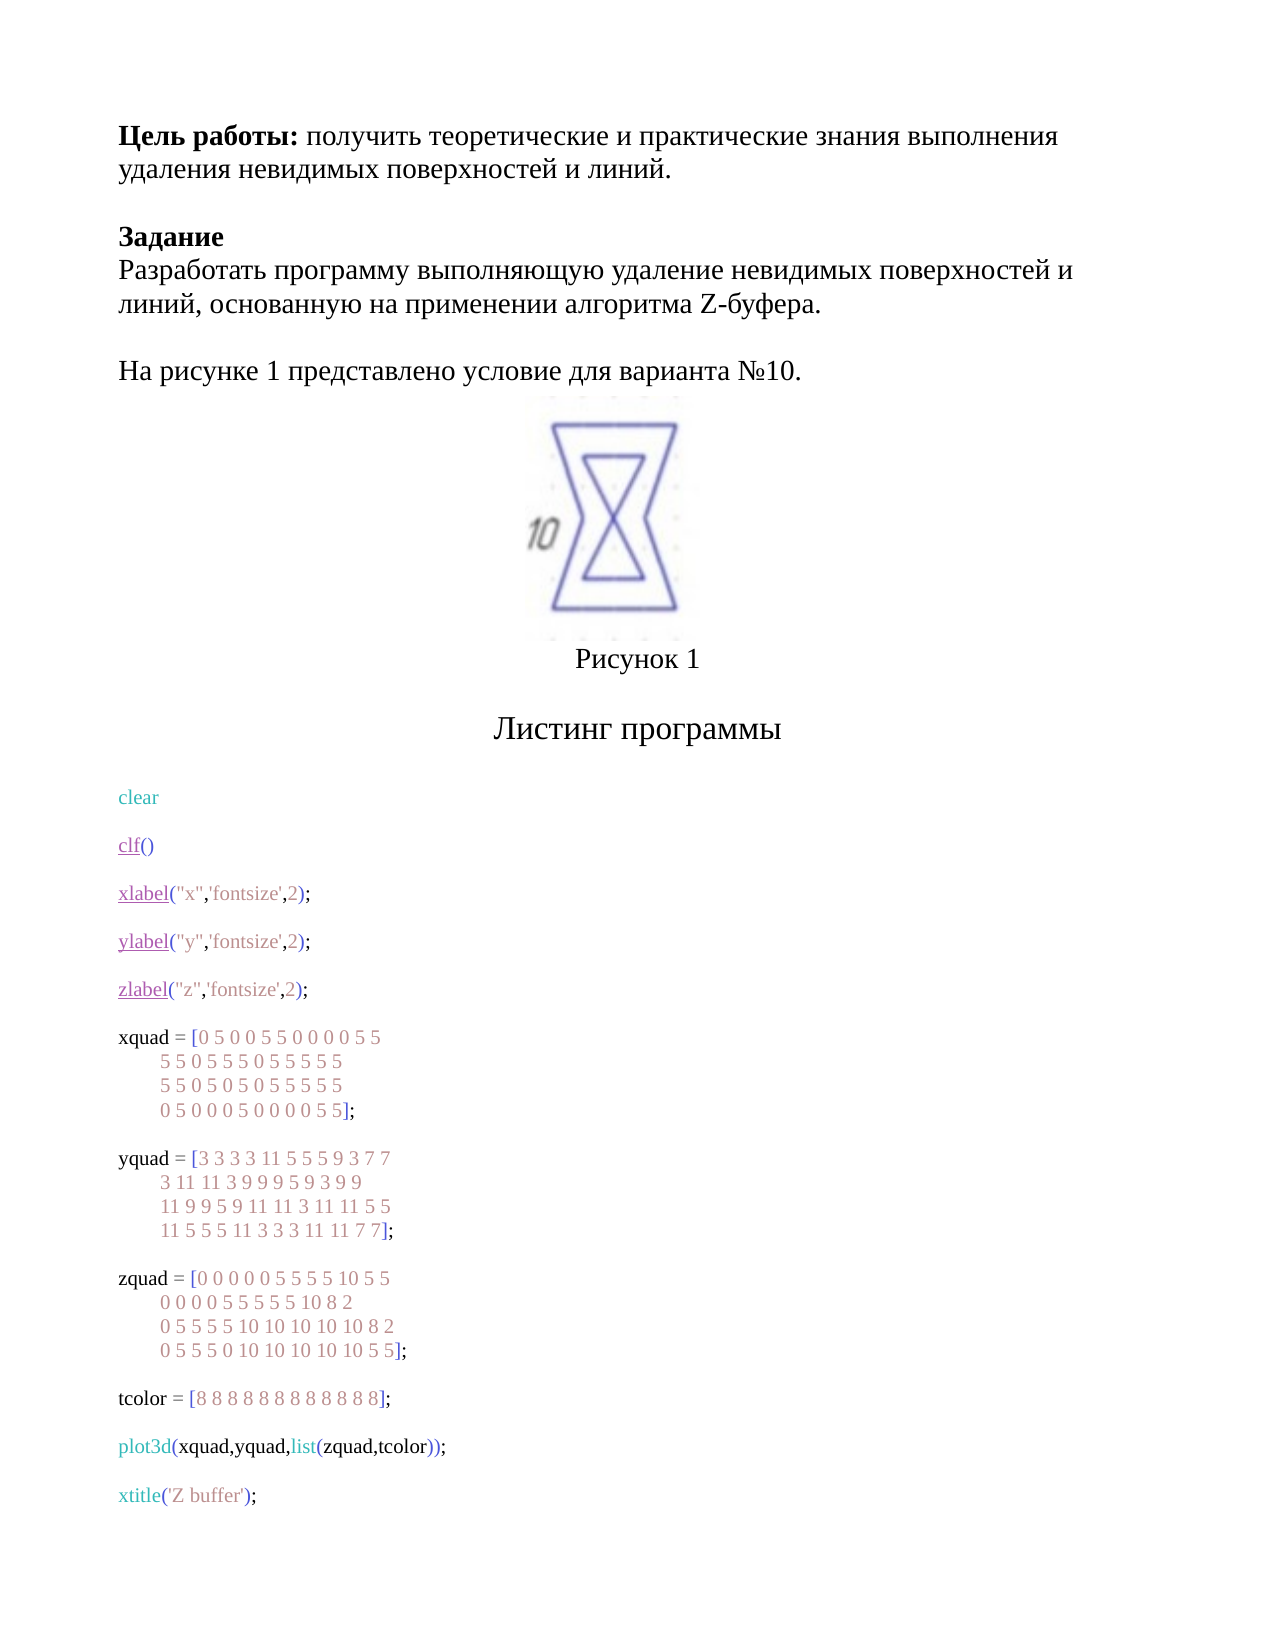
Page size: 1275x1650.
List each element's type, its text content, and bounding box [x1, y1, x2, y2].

text 0 5 5 5 5 10 10 10 10 10 8 2 [118, 1314, 1157, 1338]
text На рисунке 1 представлено условие для варианта №10. [118, 353, 1157, 386]
text zlabel("z",'fontsize',2); [118, 977, 1157, 1001]
text Рисунок 1 [118, 386, 1157, 674]
text Разработать программу выполняющую удаление невидимых поверхностей и линий, основанную на применении алгоритма Z-буфера. [118, 252, 1157, 319]
text 11 5 5 5 11 3 3 3 11 11 7 7]; [118, 1218, 1157, 1242]
text 3 11 11 3 9 9 9 5 9 3 9 9 [118, 1170, 1157, 1194]
text xquad = [0 5 0 0 5 5 0 0 0 0 5 5 [118, 1025, 1157, 1049]
text Цель работы: получить теоретические и практические знания выполнения удаления невидимых поверхностей и линий. [118, 118, 1157, 185]
text clf() [118, 833, 1157, 857]
text plot3d(xquad,yquad,list(zquad,tcolor)); [118, 1434, 1157, 1458]
text 0 5 0 0 0 5 0 0 0 0 5 5]; [118, 1097, 1157, 1122]
text Листинг программы [118, 708, 1157, 746]
text xtitle('Z buffer'); [118, 1482, 1157, 1507]
text yquad = [3 3 3 3 11 5 5 5 9 3 7 7 [118, 1146, 1157, 1170]
text 0 5 5 5 0 10 10 10 10 10 5 5]; [118, 1338, 1157, 1362]
text 11 9 9 5 9 11 11 3 11 11 5 5 [118, 1194, 1157, 1218]
text clear [118, 785, 1157, 809]
text xlabel("x",'fontsize',2); [118, 881, 1157, 905]
text 5 5 0 5 5 5 0 5 5 5 5 5 [118, 1049, 1157, 1073]
text 5 5 0 5 0 5 0 5 5 5 5 5 [118, 1073, 1157, 1097]
text 0 0 0 0 5 5 5 5 5 10 8 2 [118, 1290, 1157, 1314]
text zquad = [0 0 0 0 0 5 5 5 5 10 5 5 [118, 1266, 1157, 1290]
text tcolor = [8 8 8 8 8 8 8 8 8 8 8 8]; [118, 1386, 1157, 1410]
text Задание [118, 219, 1157, 252]
picture [525, 396, 740, 641]
text ylabel("y",'fontsize',2); [118, 929, 1157, 953]
